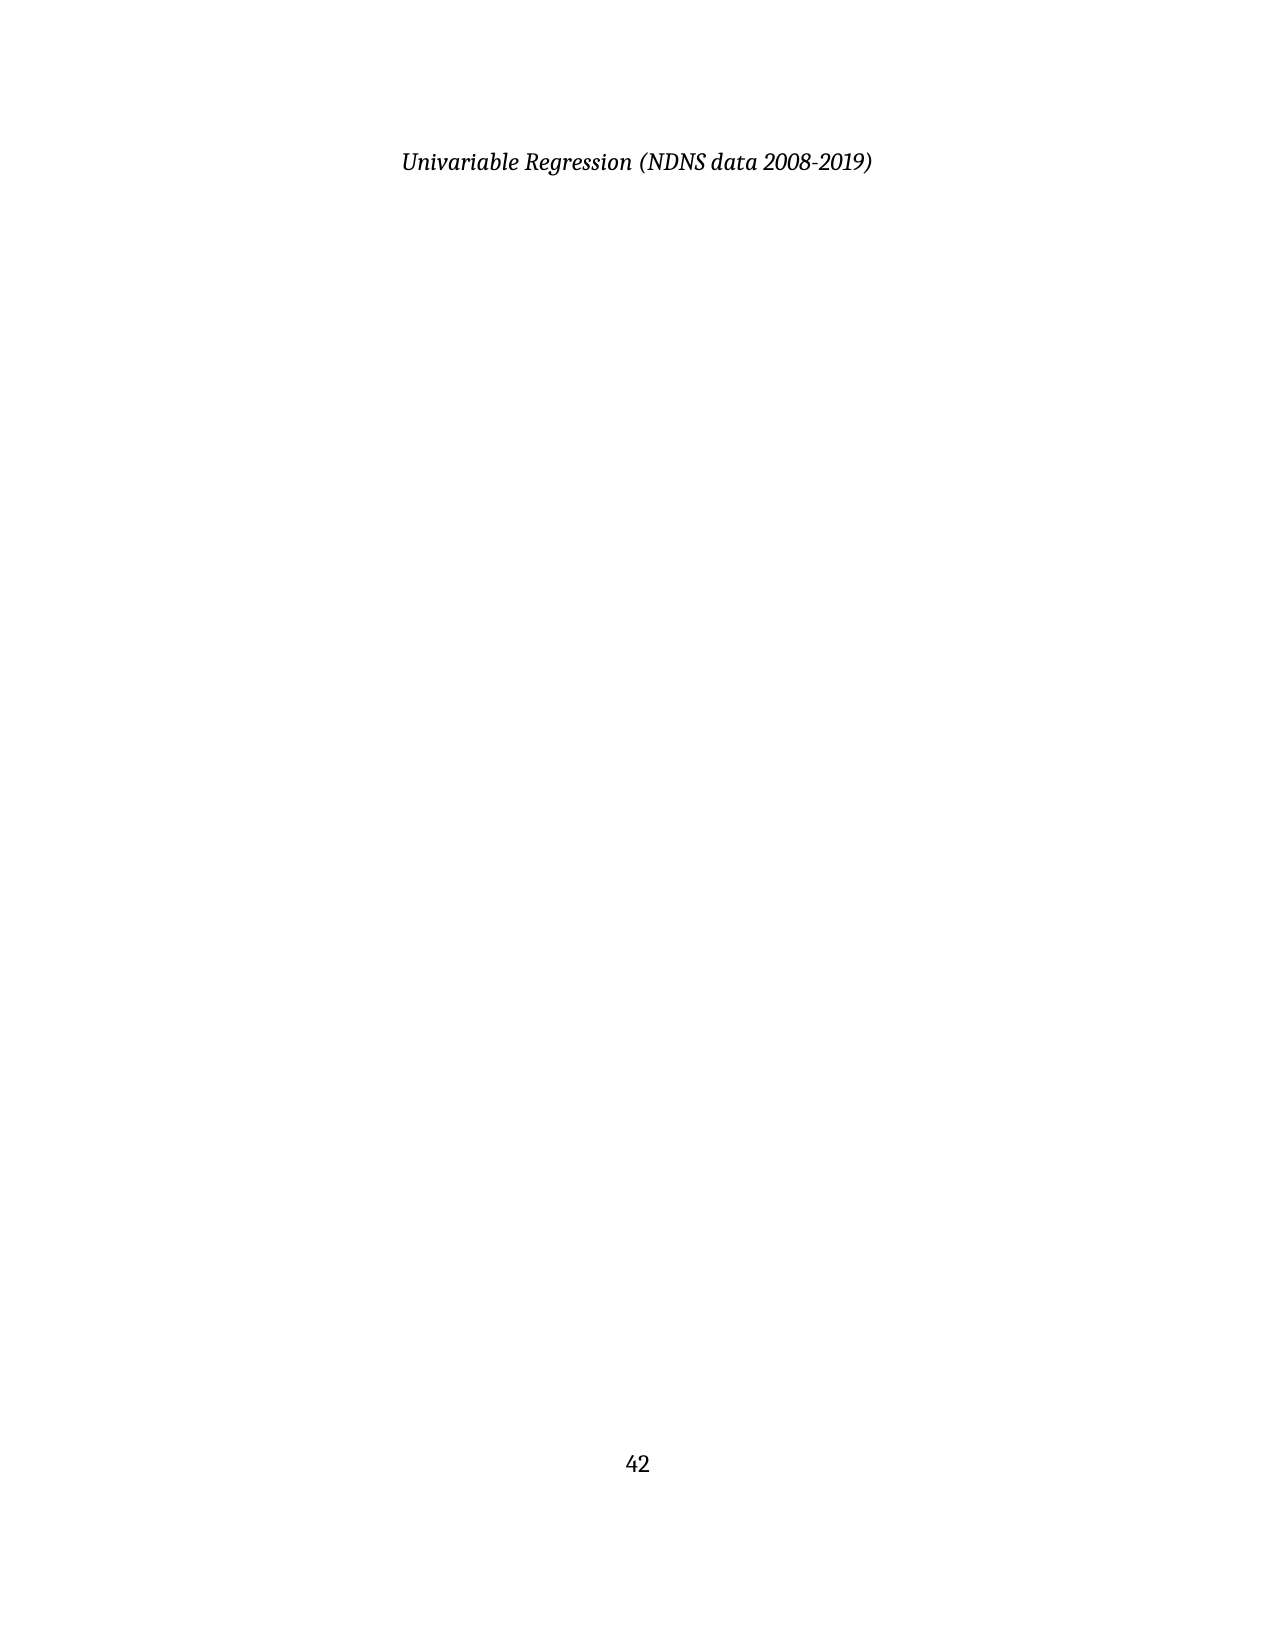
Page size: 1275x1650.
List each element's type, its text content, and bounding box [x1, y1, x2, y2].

text Univariable Regression (NDNS data 2008-2019) [156, 150, 1119, 175]
